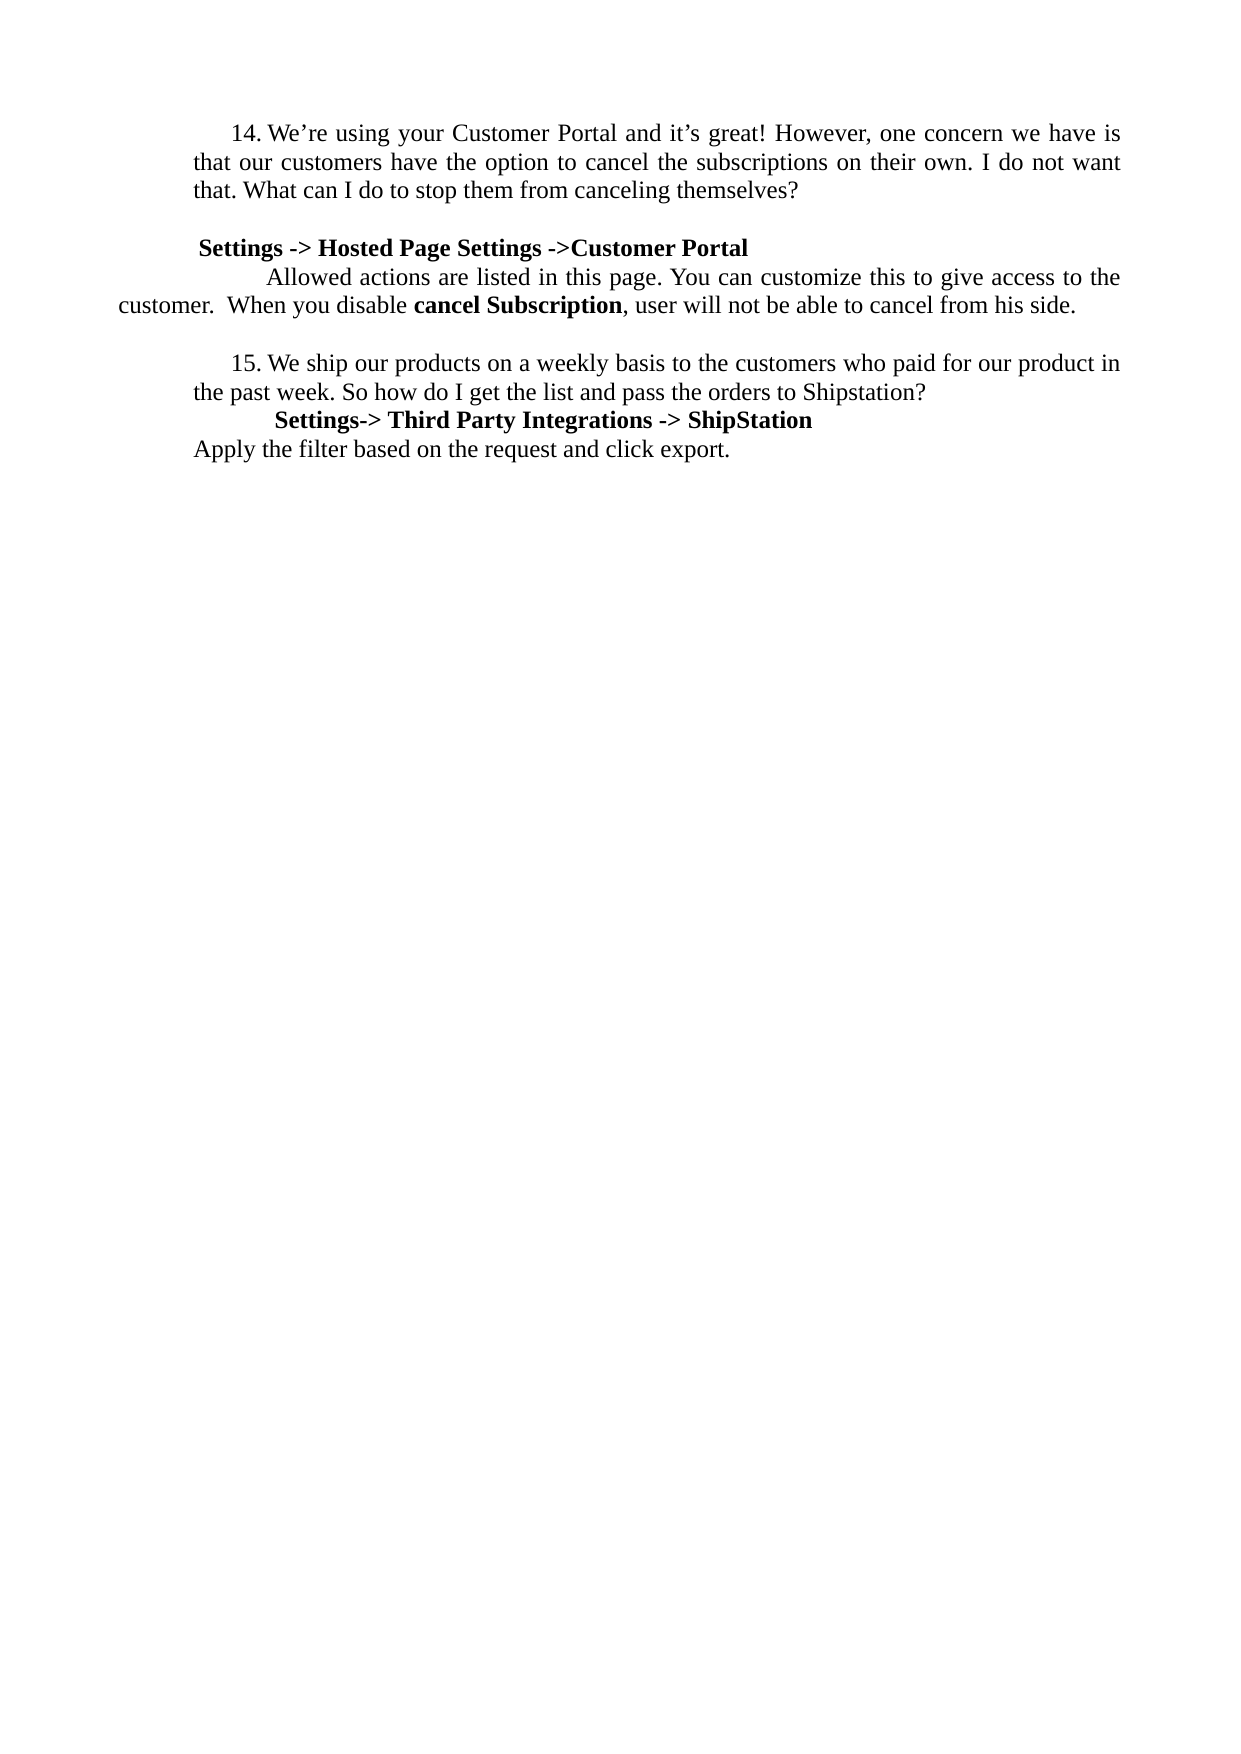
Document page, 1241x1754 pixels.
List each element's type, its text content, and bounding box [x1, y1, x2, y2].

text Settings -> Hosted Page Settings ->Customer Portal [118, 233, 1122, 262]
list We’re using your Customer Portal and it’s great! However, one concern we have is that our customers have the option to cancel the subscriptions on their own. I do not want that. What can I do to stop them from canceling themselves? [193, 118, 1122, 204]
list Apply the filter based on the request and click export. [193, 434, 1122, 463]
text Allowed actions are listed in this page. You can customize this to give access to the customer. When you disable cancel Subscription, user will not be able to cancel from his side. [118, 262, 1122, 319]
list Settings-> Third Party Integrations -> ShipStation [193, 406, 1122, 434]
list We ship our products on a weekly basis to the customers who paid for our product in the past week. So how do I get the list and pass the orders to Shipstation? [193, 348, 1122, 406]
